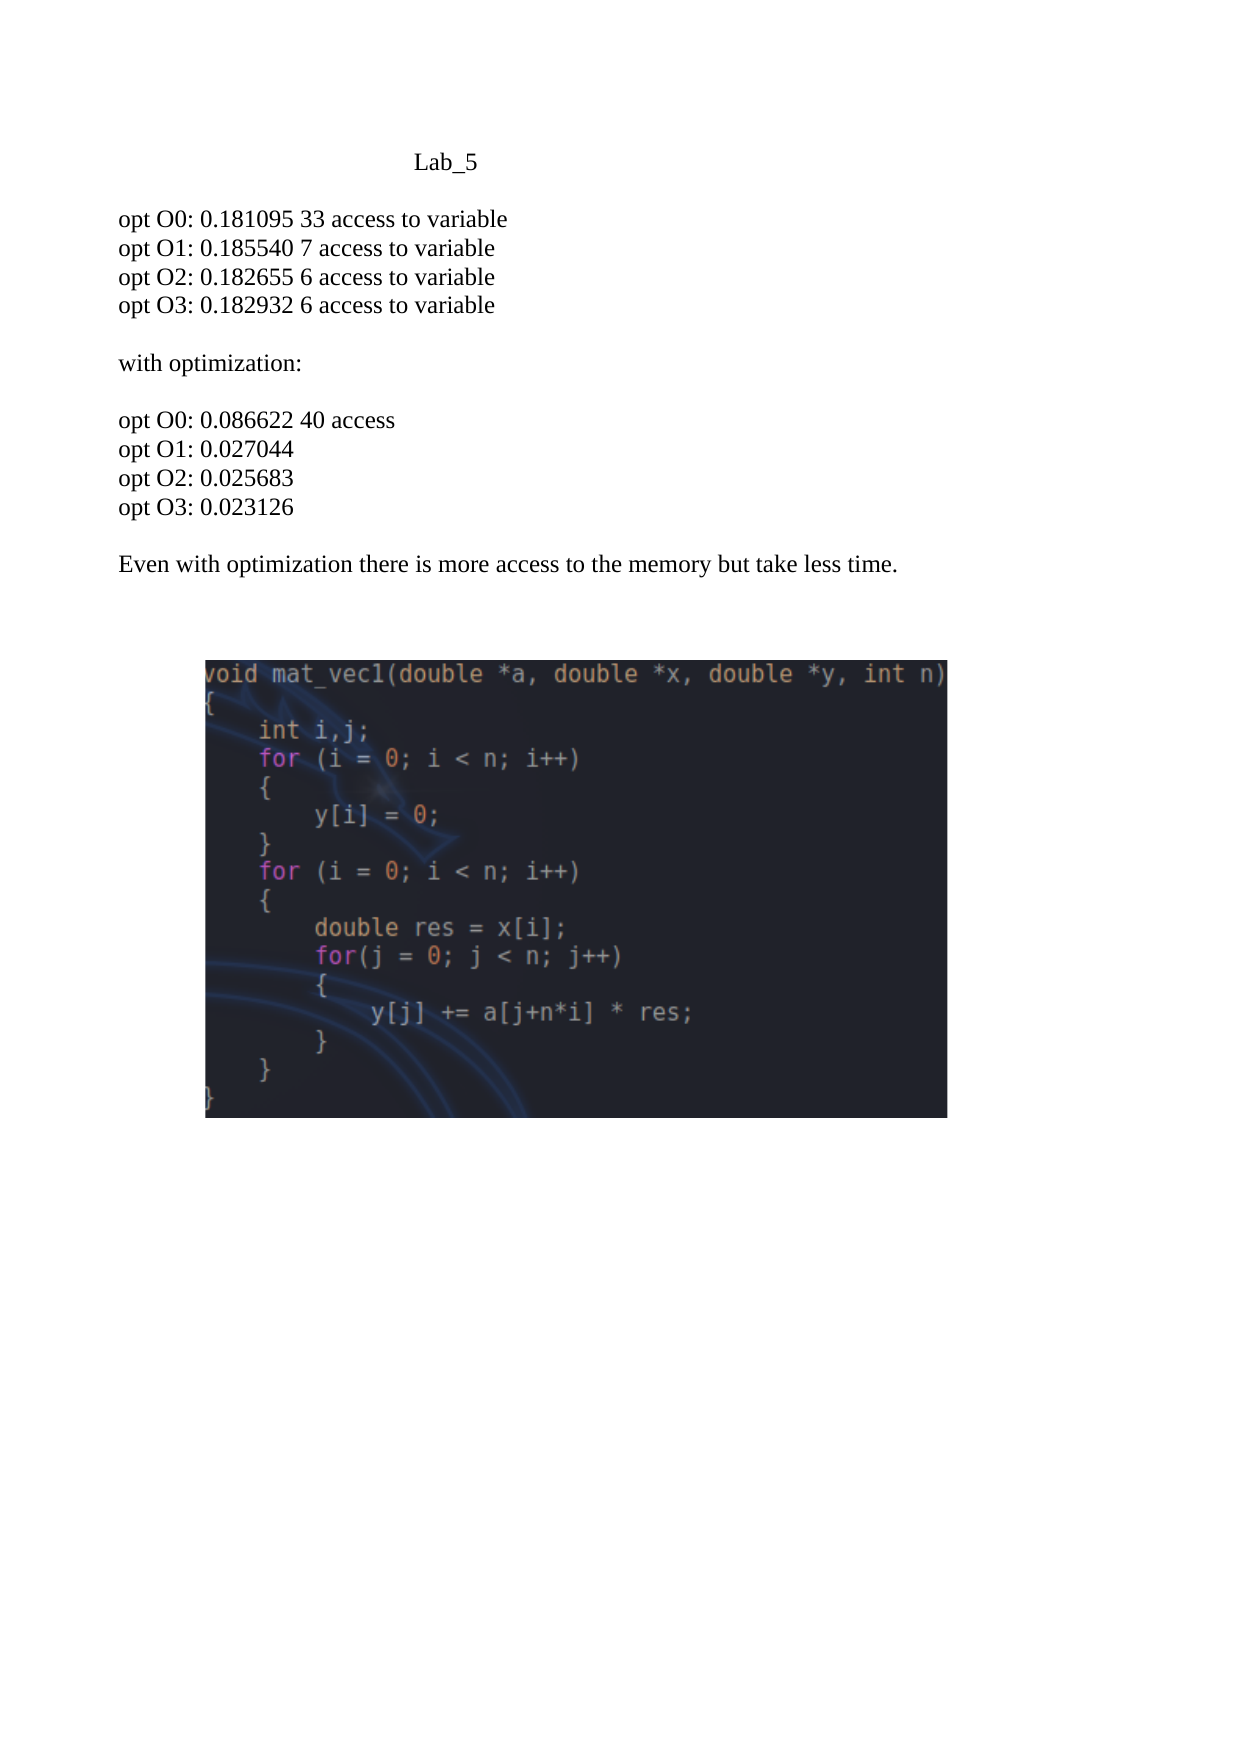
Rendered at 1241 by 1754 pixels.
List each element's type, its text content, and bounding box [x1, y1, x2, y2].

text opt O3: 0.023126 [118, 492, 1122, 521]
picture [205, 660, 948, 1118]
text Even with optimization there is more access to the memory but take less time. [118, 549, 1122, 578]
text opt O1: 0.027044 [118, 434, 1122, 463]
text opt O3: 0.182932 6 access to variable [118, 291, 1122, 319]
text Lab_5 [118, 147, 1122, 176]
text with optimization: [118, 348, 1122, 377]
text opt O0: 0.181095 33 access to variable [118, 204, 1122, 233]
text opt O1: 0.185540 7 access to variable [118, 233, 1122, 262]
text opt O2: 0.182655 6 access to variable [118, 262, 1122, 291]
text opt O2: 0.025683 [118, 463, 1122, 492]
text opt O0: 0.086622 40 access [118, 406, 1122, 434]
